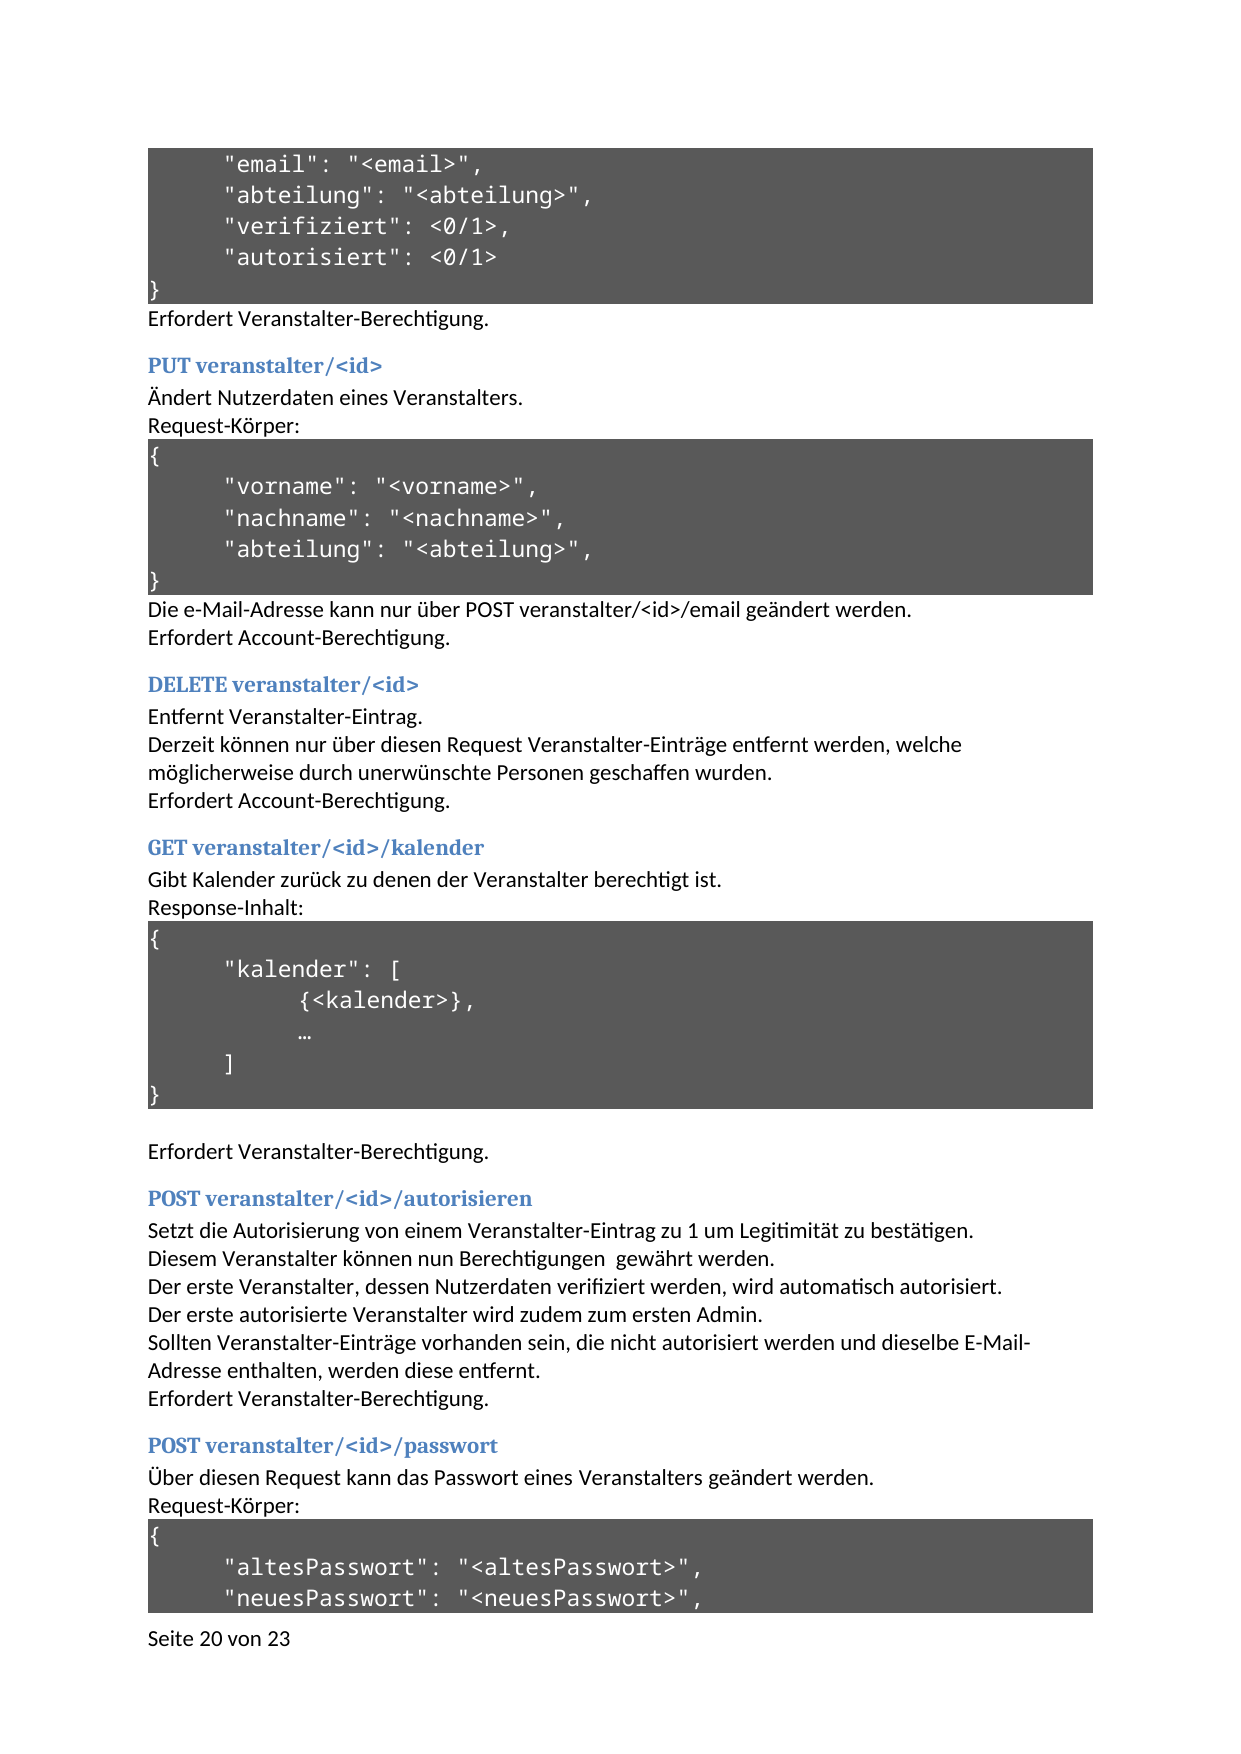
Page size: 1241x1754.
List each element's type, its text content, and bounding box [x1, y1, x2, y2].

text Request-Körper: [148, 411, 1093, 439]
text Der erste autorisierte Veranstalter wird zudem zum ersten Admin. [148, 1300, 1093, 1328]
text } [148, 1078, 1093, 1109]
subtitle DELETE veranstalter/<id> [148, 672, 1093, 698]
text } [148, 273, 1093, 304]
text {<kalender>}, [148, 984, 1093, 1015]
text "neuesPasswort": "<neuesPasswort>", [148, 1582, 1093, 1613]
text "autorisiert": <0/1> [148, 241, 1093, 273]
text ] [148, 1046, 1093, 1078]
text "verifiziert": <0/1>, [148, 210, 1093, 241]
text Ändert Nutzerdaten eines Veranstalters. [148, 383, 1093, 411]
text } [148, 564, 1093, 595]
text Der erste Veranstalter, dessen Nutzerdaten verifiziert werden, wird automatisch autorisiert. [148, 1272, 1093, 1300]
text Request-Körper: [148, 1491, 1093, 1519]
text … [148, 1015, 1093, 1046]
text "abteilung": "<abteilung>", [148, 179, 1093, 210]
subtitle POST veranstalter/<id>/autorisieren [148, 1186, 1093, 1212]
text Entfernt Veranstalter-Eintrag. [148, 702, 1093, 730]
text { [148, 921, 1093, 953]
text Response-Inhalt: [148, 893, 1093, 921]
text Erfordert Veranstalter-Berechtigung. [148, 1384, 1093, 1412]
text "abteilung": "<abteilung>", [148, 533, 1093, 564]
text Erfordert Veranstalter-Berechtigung. [148, 1137, 1093, 1165]
text { [148, 1519, 1093, 1551]
text Die e-Mail-Adresse kann nur über POST veranstalter/<id>/email geändert werden. [148, 595, 1093, 623]
text Erfordert Account-Berechtigung. [148, 786, 1093, 814]
text Sollten Veranstalter-Einträge vorhanden sein, die nicht autorisiert werden und dieselbe E-Mail-Adresse enthalten, werden diese entfernt. [148, 1328, 1093, 1384]
text "altesPasswort": "<altesPasswort>", [148, 1551, 1093, 1582]
text "email": "<email>", [148, 148, 1093, 179]
text { [148, 439, 1093, 470]
text Über diesen Request kann das Passwort eines Veranstalters geändert werden. [148, 1463, 1093, 1491]
subtitle GET veranstalter/<id>/kalender [148, 835, 1093, 862]
text Gibt Kalender zurück zu denen der Veranstalter berechtigt ist. [148, 865, 1093, 893]
text "nachname": "<nachname>", [148, 501, 1093, 533]
text Erfordert Veranstalter-Berechtigung. [148, 304, 1093, 332]
text "kalender": [ [148, 953, 1093, 984]
text Erfordert Account-Berechtigung. [148, 623, 1093, 651]
text Setzt die Autorisierung von einem Veranstalter-Eintrag zu 1 um Legitimität zu bestätigen. [148, 1216, 1093, 1244]
subtitle POST veranstalter/<id>/passwort [148, 1433, 1093, 1459]
text Derzeit können nur über diesen Request Veranstalter-Einträge entfernt werden, welche möglicherweise durch unerwünschte Personen geschaffen wurden. [148, 730, 1093, 786]
subtitle PUT veranstalter/<id> [148, 353, 1093, 379]
text "vorname": "<vorname>", [148, 470, 1093, 501]
text Diesem Veranstalter können nun Berechtigungen gewährt werden. [148, 1244, 1093, 1272]
